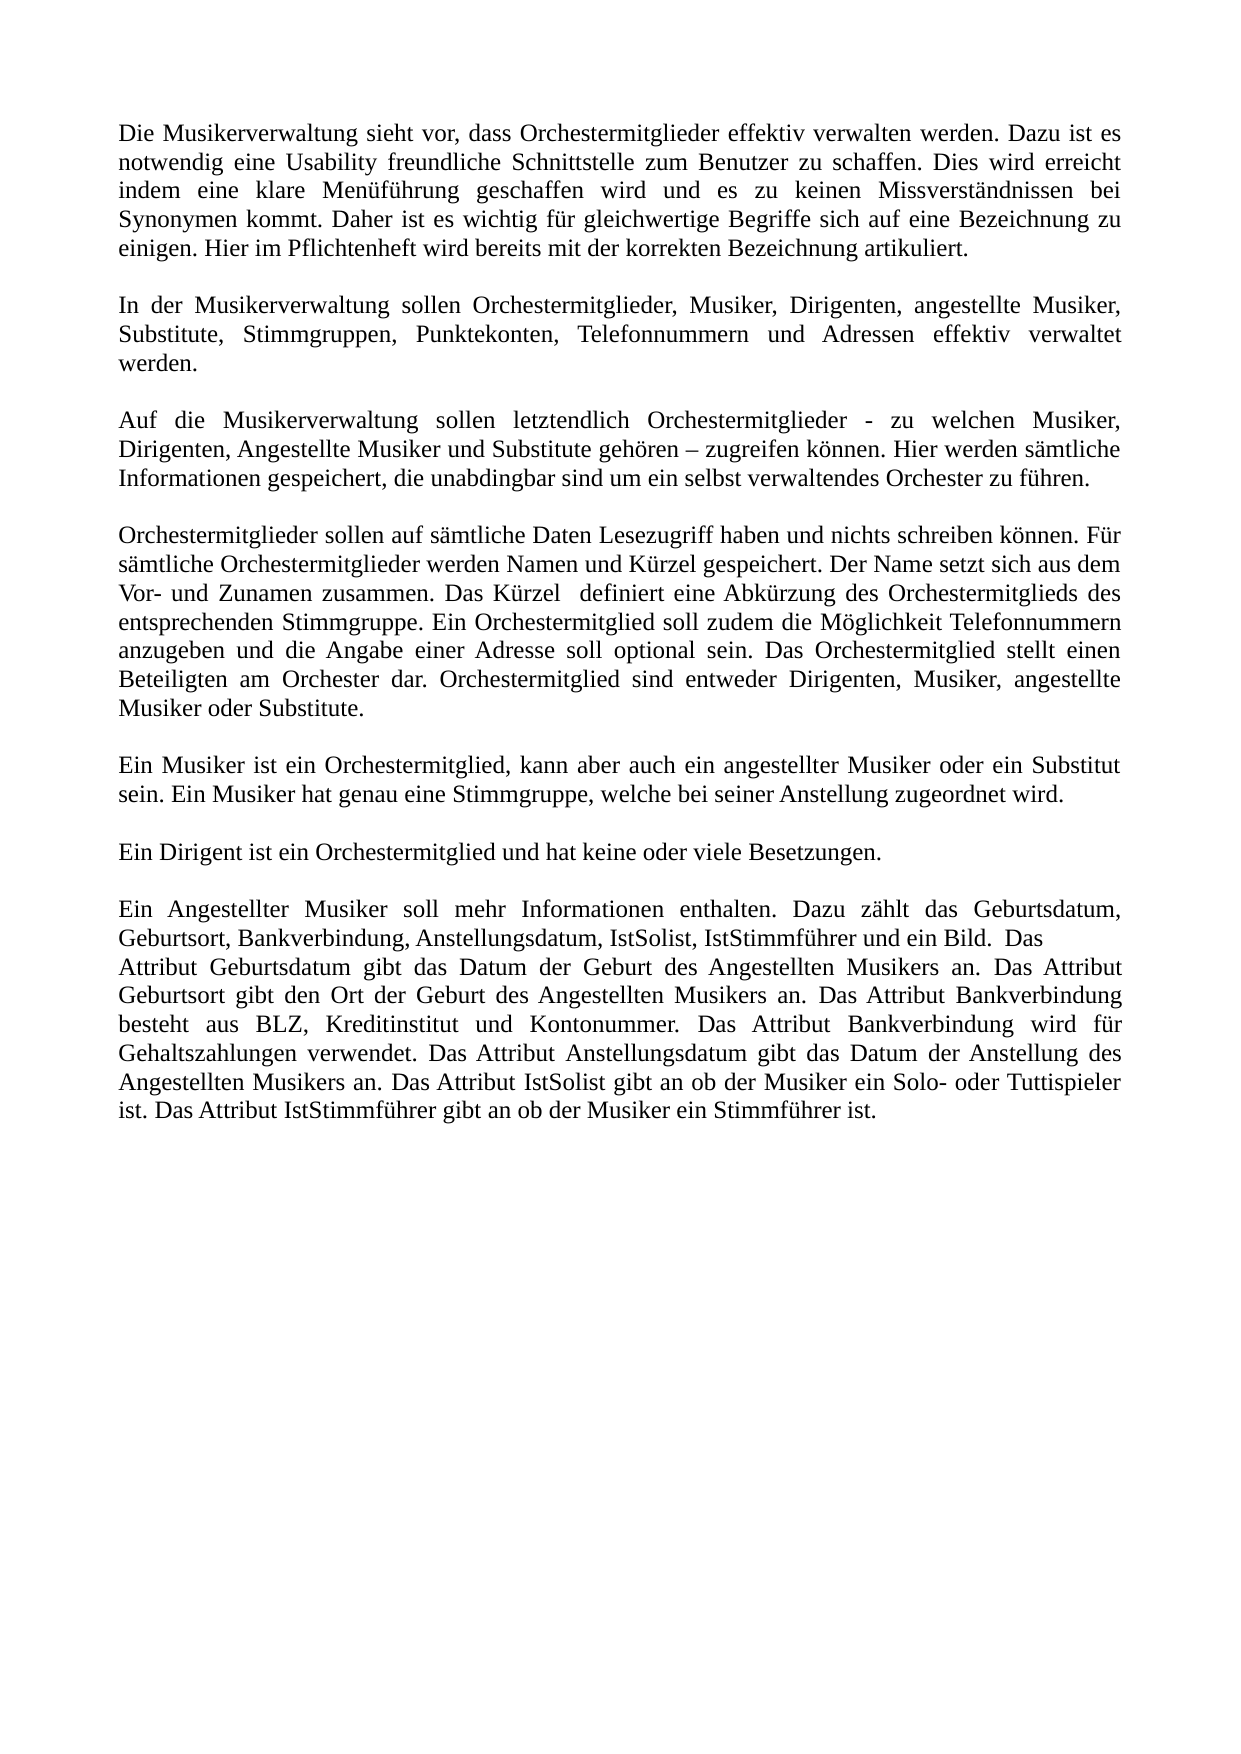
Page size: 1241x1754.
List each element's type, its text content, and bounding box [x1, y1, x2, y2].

text Ein Musiker ist ein Orchestermitglied, kann aber auch ein angestellter Musiker oder ein Substitut sein. Ein Musiker hat genau eine Stimmgruppe, welche bei seiner Anstellung zugeordnet wird. [118, 751, 1122, 808]
text Ein Angestellter Musiker soll mehr Informationen enthalten. Dazu zählt das Geburtsdatum, Geburtsort, Bankverbindung, Anstellungsdatum, IstSolist, IstStimmführer und ein Bild. Das Attribut Geburtsdatum gibt das Datum der Geburt des Angestellten Musikers an. Das Attribut Geburtsort gibt den Ort der Geburt des Angestellten Musikers an. Das Attribut Bankverbindung besteht aus BLZ, Kreditinstitut und Kontonummer. Das Attribut Bankverbindung wird für Gehaltszahlungen verwendet. Das Attribut Anstellungsdatum gibt das Datum der Anstellung des Angestellten Musikers an. Das Attribut IstSolist gibt an ob der Musiker ein Solo- oder Tuttispieler ist. Das Attribut IstStimmführer gibt an ob der Musiker ein Stimmführer ist. [118, 894, 1122, 1124]
text Ein Dirigent ist ein Orchestermitglied und hat keine oder viele Besetzungen. [118, 837, 1122, 866]
text Orchestermitglieder sollen auf sämtliche Daten Lesezugriff haben und nichts schreiben können. Für sämtliche Orchestermitglieder werden Namen und Kürzel gespeichert. Der Name setzt sich aus dem Vor- und Zunamen zusammen. Das Kürzel definiert eine Abkürzung des Orchestermitglieds des entsprechenden Stimmgruppe. Ein Orchestermitglied soll zudem die Möglichkeit Telefonnummern anzugeben und die Angabe einer Adresse soll optional sein. Das Orchestermitglied stellt einen Beteiligten am Orchester dar. Orchestermitglied sind entweder Dirigenten, Musiker, angestellte Musiker oder Substitute. [118, 521, 1122, 722]
text In der Musikerverwaltung sollen Orchestermitglieder, Musiker, Dirigenten, angestellte Musiker, Substitute, Stimmgruppen, Punktekonten, Telefonnummern und Adressen effektiv verwaltet werden. [118, 291, 1122, 377]
text Auf die Musikerverwaltung sollen letztendlich Orchestermitglieder - zu welchen Musiker, Dirigenten, Angestellte Musiker und Substitute gehören – zugreifen können. Hier werden sämtliche Informationen gespeichert, die unabdingbar sind um ein selbst verwaltendes Orchester zu führen. [118, 406, 1122, 492]
text Die Musikerverwaltung sieht vor, dass Orchestermitglieder effektiv verwalten werden. Dazu ist es notwendig eine Usability freundliche Schnittstelle zum Benutzer zu schaffen. Dies wird erreicht indem eine klare Menüführung geschaffen wird und es zu keinen Missverständnissen bei Synonymen kommt. Daher ist es wichtig für gleichwertige Begriffe sich auf eine Bezeichnung zu einigen. Hier im Pflichtenheft wird bereits mit der korrekten Bezeichnung artikuliert. [118, 118, 1122, 262]
